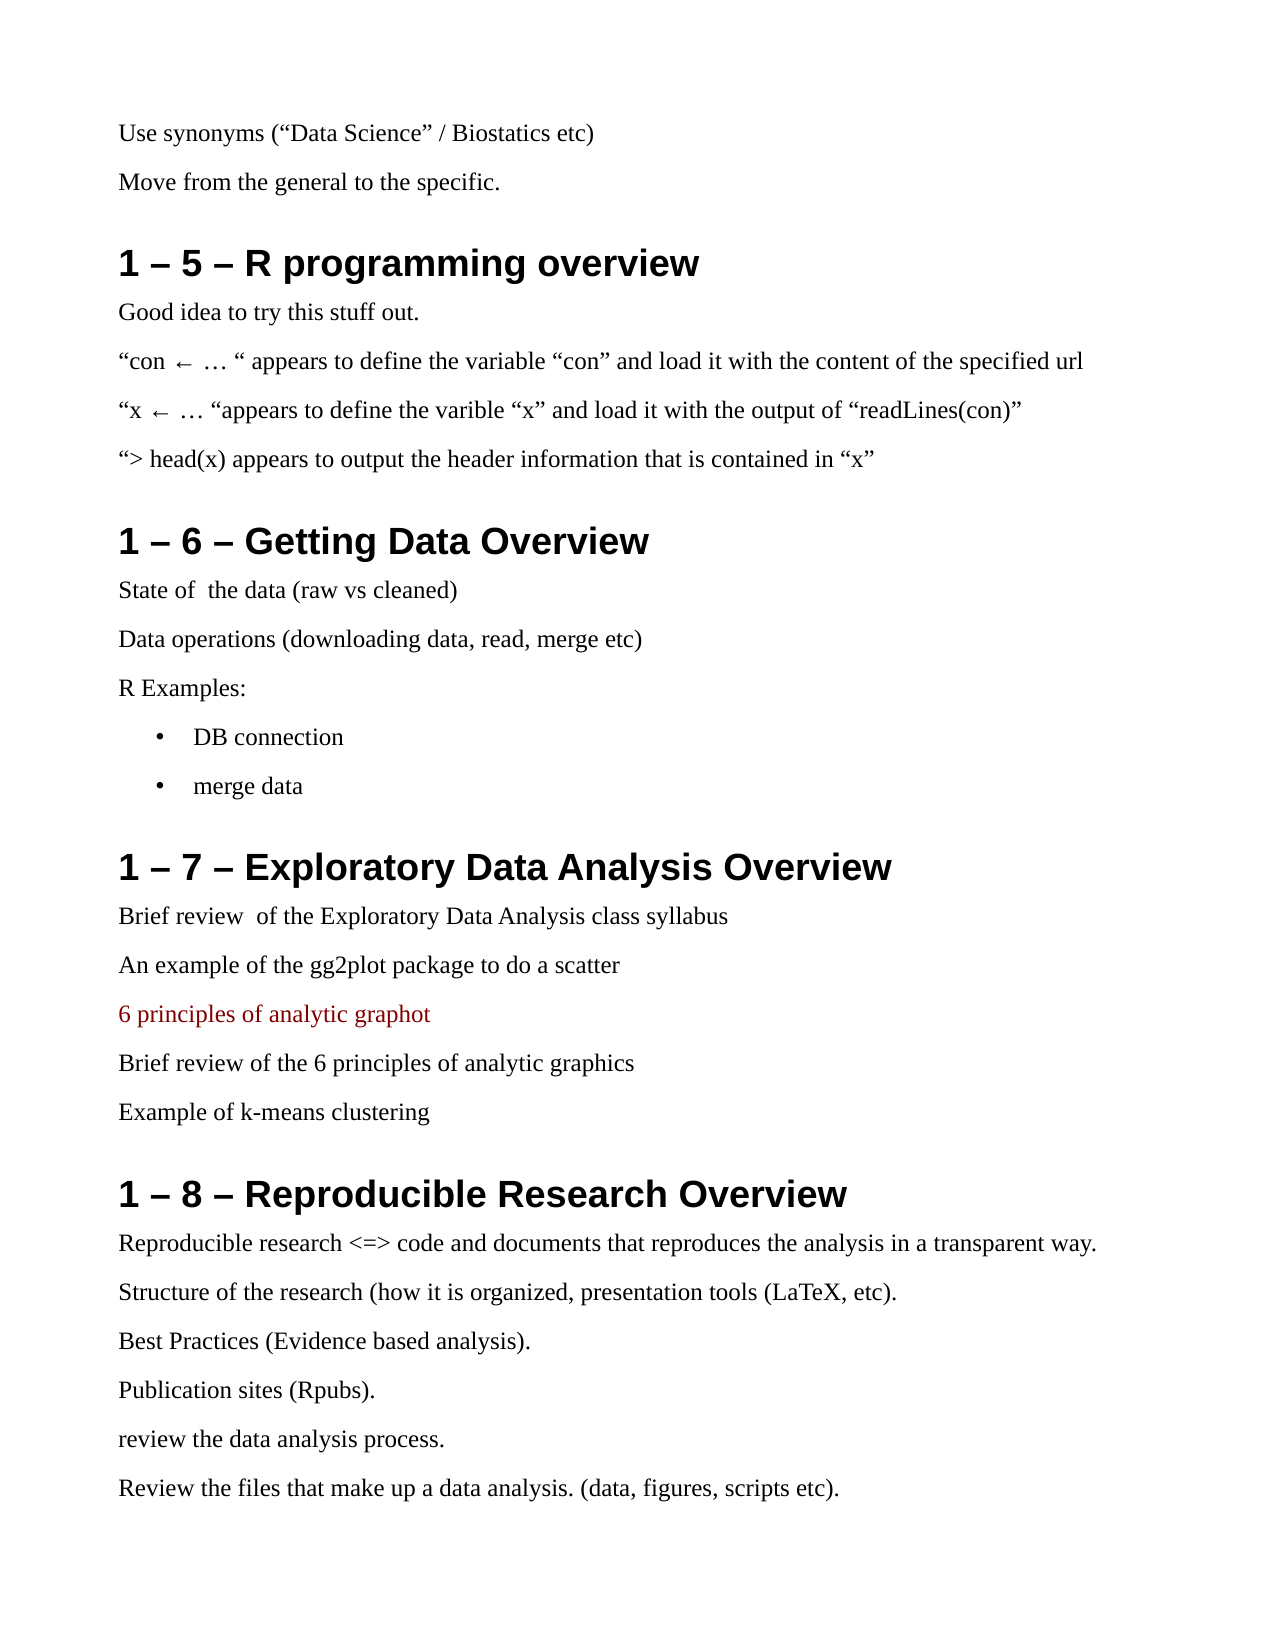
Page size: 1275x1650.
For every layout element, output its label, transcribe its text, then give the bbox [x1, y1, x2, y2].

text R Examples: [118, 673, 1157, 702]
text Brief review of the 6 principles of analytic graphics [118, 1048, 1157, 1077]
subtitle 1 – 5 – R programming overview [118, 241, 1157, 285]
text Example of k-means clustering [118, 1097, 1157, 1126]
text State of the data (raw vs cleaned) [118, 575, 1157, 603]
text Use synonyms (“Data Science” / Biostatics etc) [118, 118, 1157, 147]
text Best Practices (Evidence based analysis). [118, 1326, 1157, 1354]
subtitle 1 – 8 – Reproducible Research Overview [118, 1172, 1157, 1215]
list DB connection [156, 722, 1157, 751]
text Move from the general to the specific. [118, 167, 1157, 196]
text Good idea to try this stuff out. [118, 297, 1157, 326]
subtitle 1 – 6 – Getting Data Overview [118, 519, 1157, 562]
text Structure of the research (how it is organized, presentation tools (LaTeX, etc). [118, 1277, 1157, 1306]
text Data operations (downloading data, read, merge etc) [118, 624, 1157, 653]
text 6 principles of analytic graphot [118, 999, 1157, 1028]
text Reproducible research <=> code and documents that reproduces the analysis in a transparent way. [118, 1228, 1157, 1256]
text “con ← … “ appears to define the variable “con” and load it with the content of the specified url [118, 346, 1157, 375]
subtitle 1 – 7 – Exploratory Data Analysis Overview [118, 845, 1157, 889]
text Brief review of the Exploratory Data Analysis class syllabus [118, 901, 1157, 930]
text An example of the gg2plot package to do a scatter [118, 950, 1157, 979]
text Review the files that make up a data analysis. (data, figures, scripts etc). [118, 1473, 1157, 1502]
list merge data [156, 771, 1157, 800]
text review the data analysis process. [118, 1424, 1157, 1453]
text “x ← … “appears to define the varible “x” and load it with the output of “readLines(con)” [118, 396, 1157, 424]
text “> head(x) appears to output the header information that is contained in “x” [118, 444, 1157, 473]
text Publication sites (Rpubs). [118, 1375, 1157, 1404]
